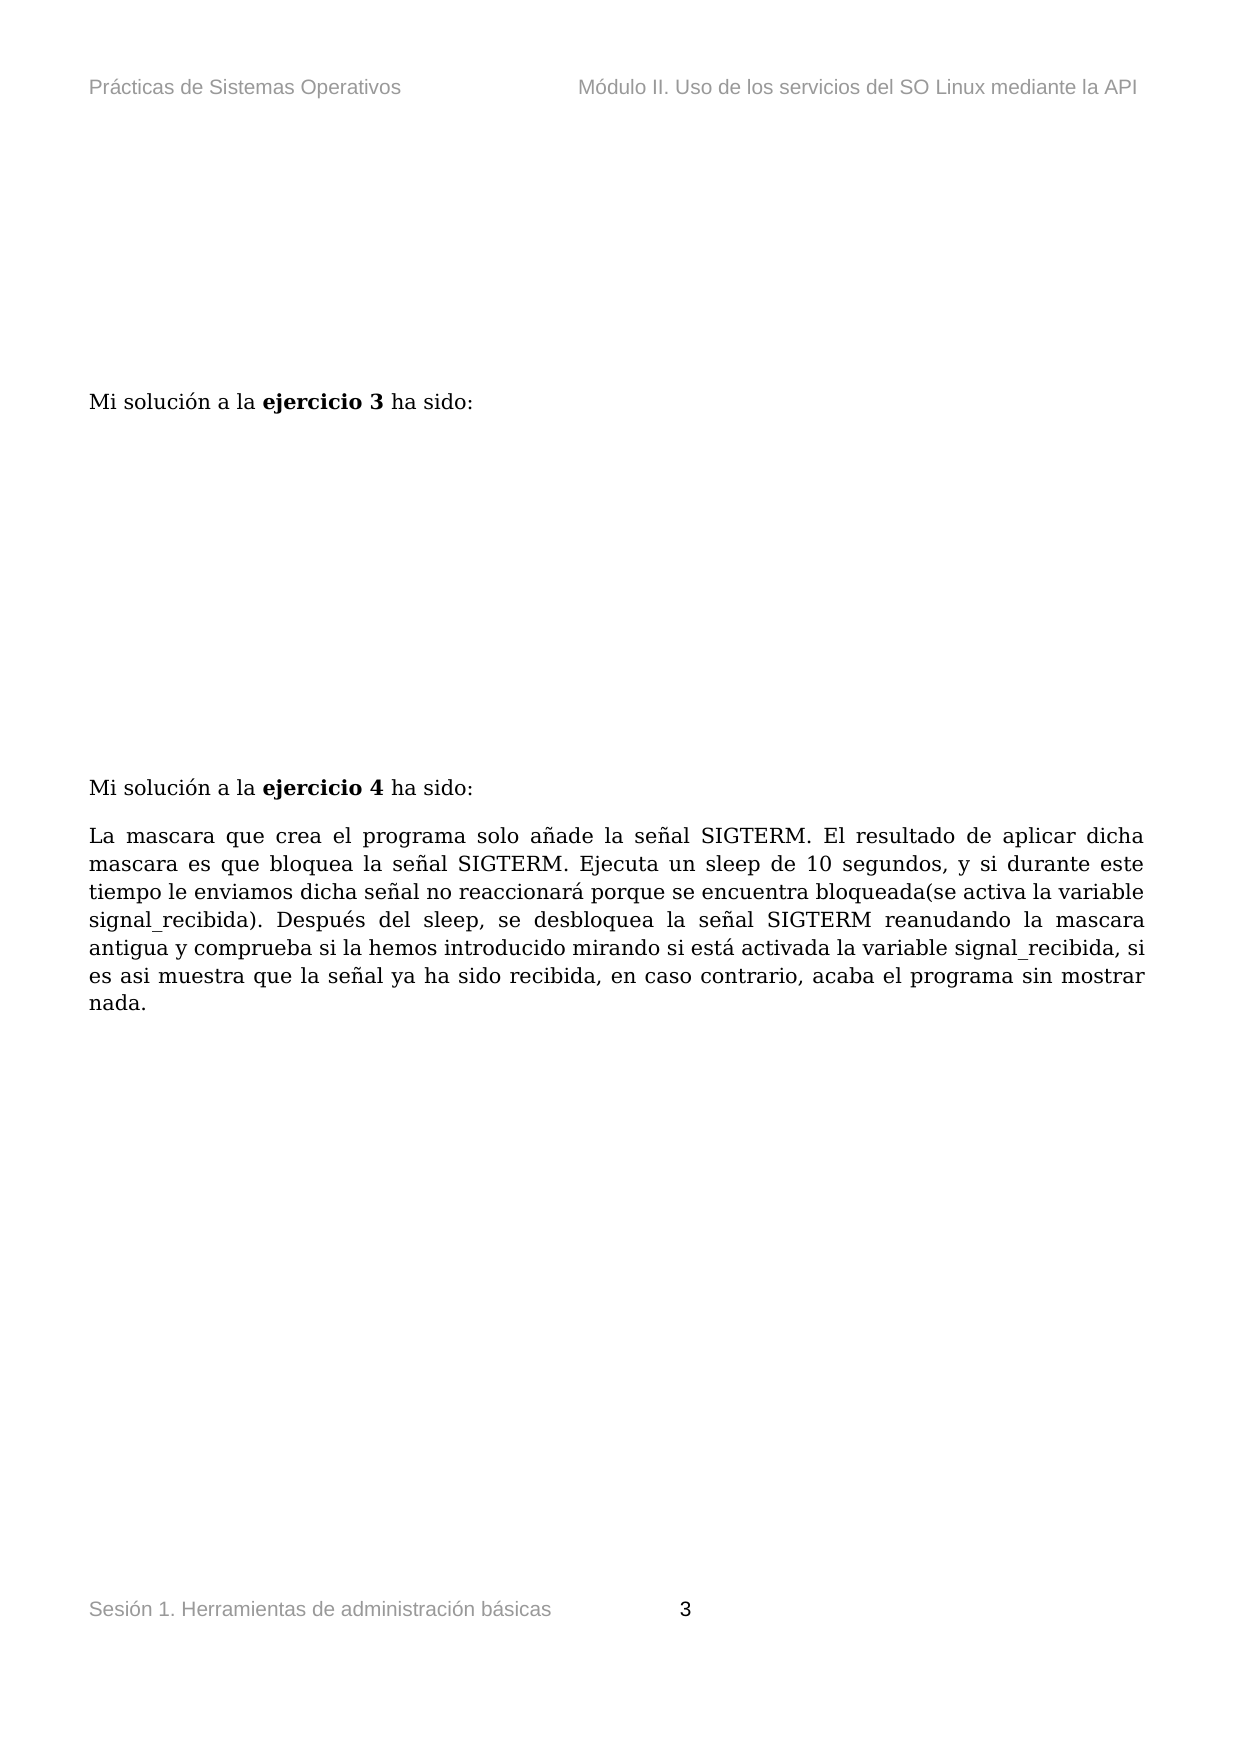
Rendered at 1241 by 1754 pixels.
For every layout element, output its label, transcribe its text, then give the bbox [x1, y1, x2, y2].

text Mi solución a la ejercicio 3 ha sido: [89, 390, 1146, 414]
table_header [89, 439, 1146, 727]
text Mi solución a la ejercicio 4 ha sido: [89, 776, 1146, 800]
table_header La mascara que crea el programa solo añade la señal SIGTERM. El resultado de aplicar dicha mascara es que bloquea la señal SIGTERM. Ejecuta un sleep de 10 segundos, y si durante este tiempo le enviamos dicha señal no reaccionará porque se encuentra bloqueada(se activa la variable signal_recibida). Después del sleep, se desbloquea la señal SIGTERM reanudando la mascara antigua y comprueba si la hemos introducido mirando si está activada la variable signal_recibida, si es asi muestra que la señal ya ha sido recibida, en caso contrario, acaba el programa sin mostrar nada. [89, 825, 1146, 1280]
table_header [89, 150, 1146, 341]
